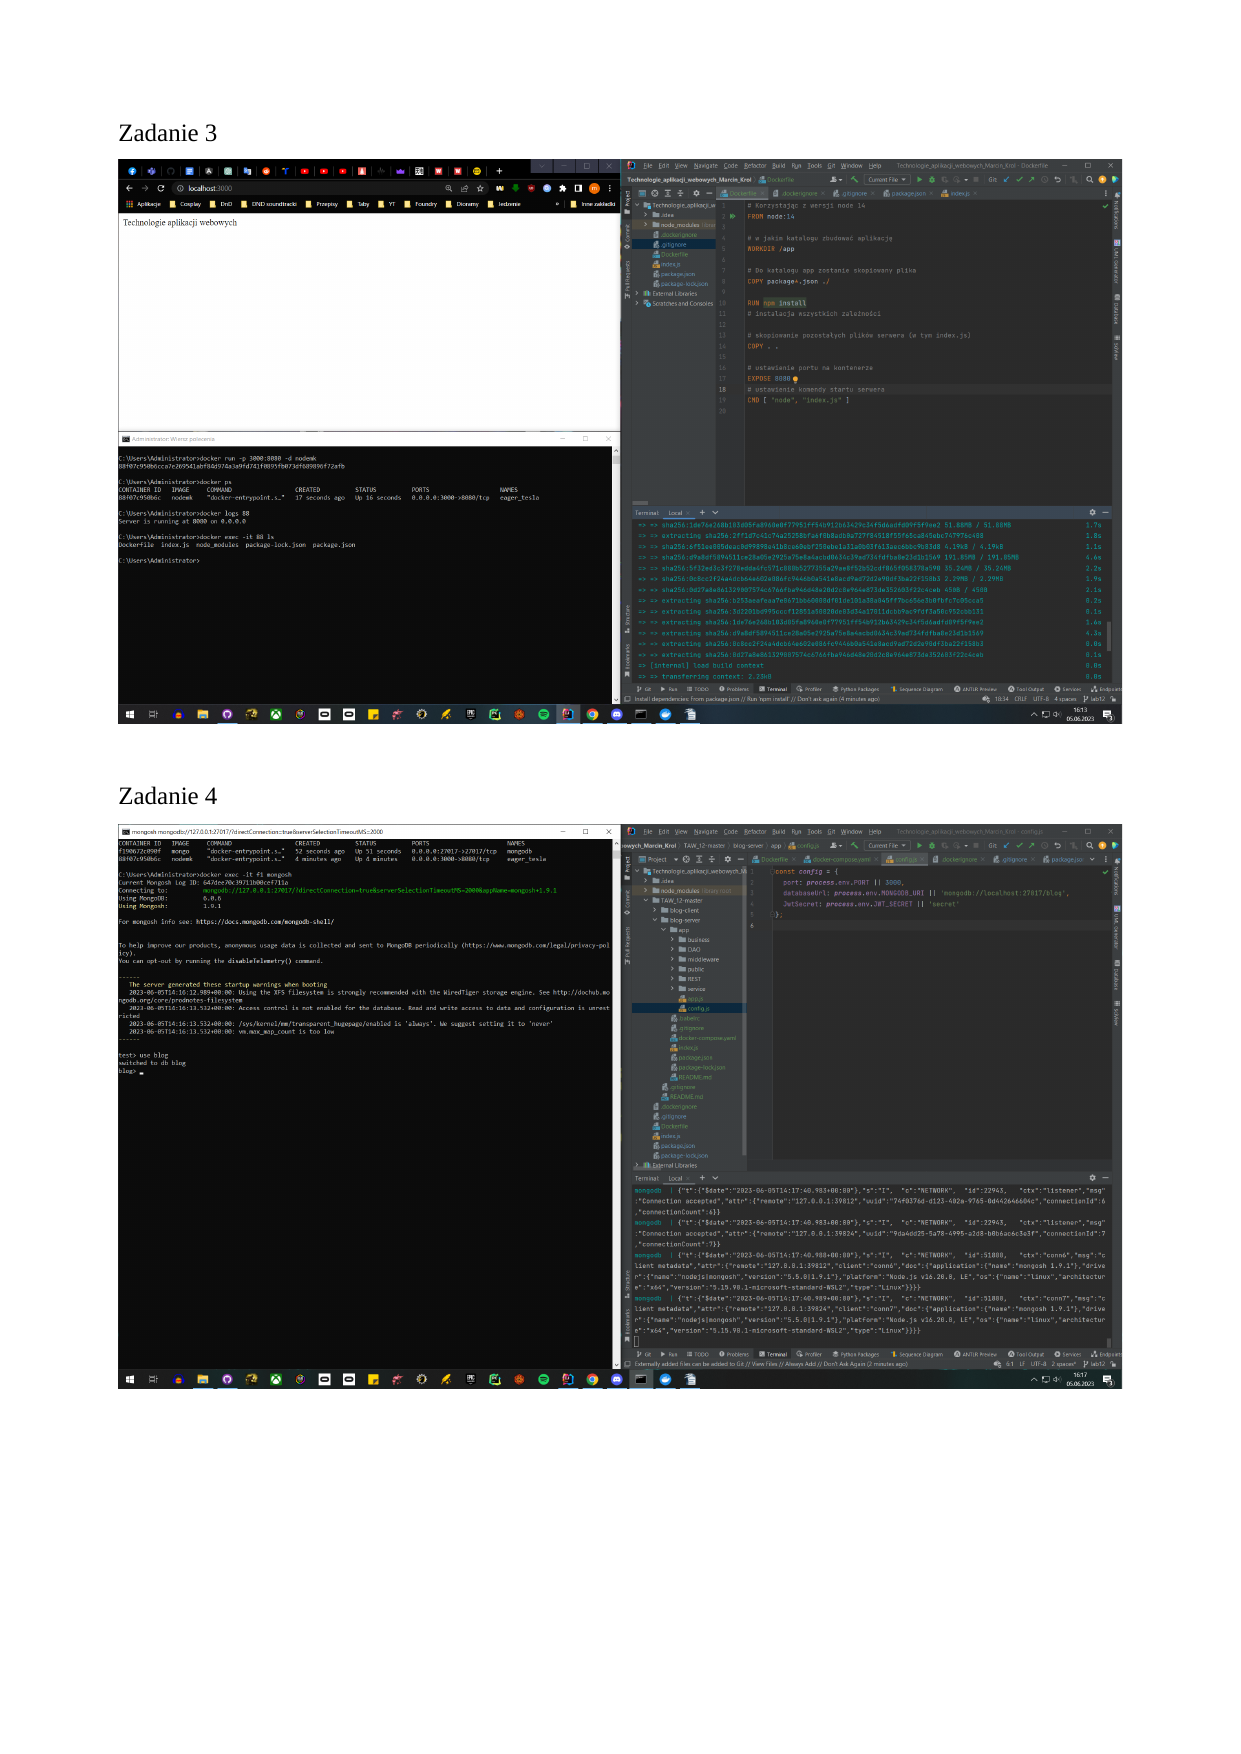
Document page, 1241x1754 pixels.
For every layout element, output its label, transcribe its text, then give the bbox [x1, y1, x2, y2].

text [118, 1389, 1122, 1418]
text Zadanie 4 [118, 781, 1122, 824]
text [118, 724, 1122, 752]
picture [118, 824, 1123, 1389]
picture [118, 159, 1123, 724]
text Zadanie 3 [118, 118, 1122, 159]
